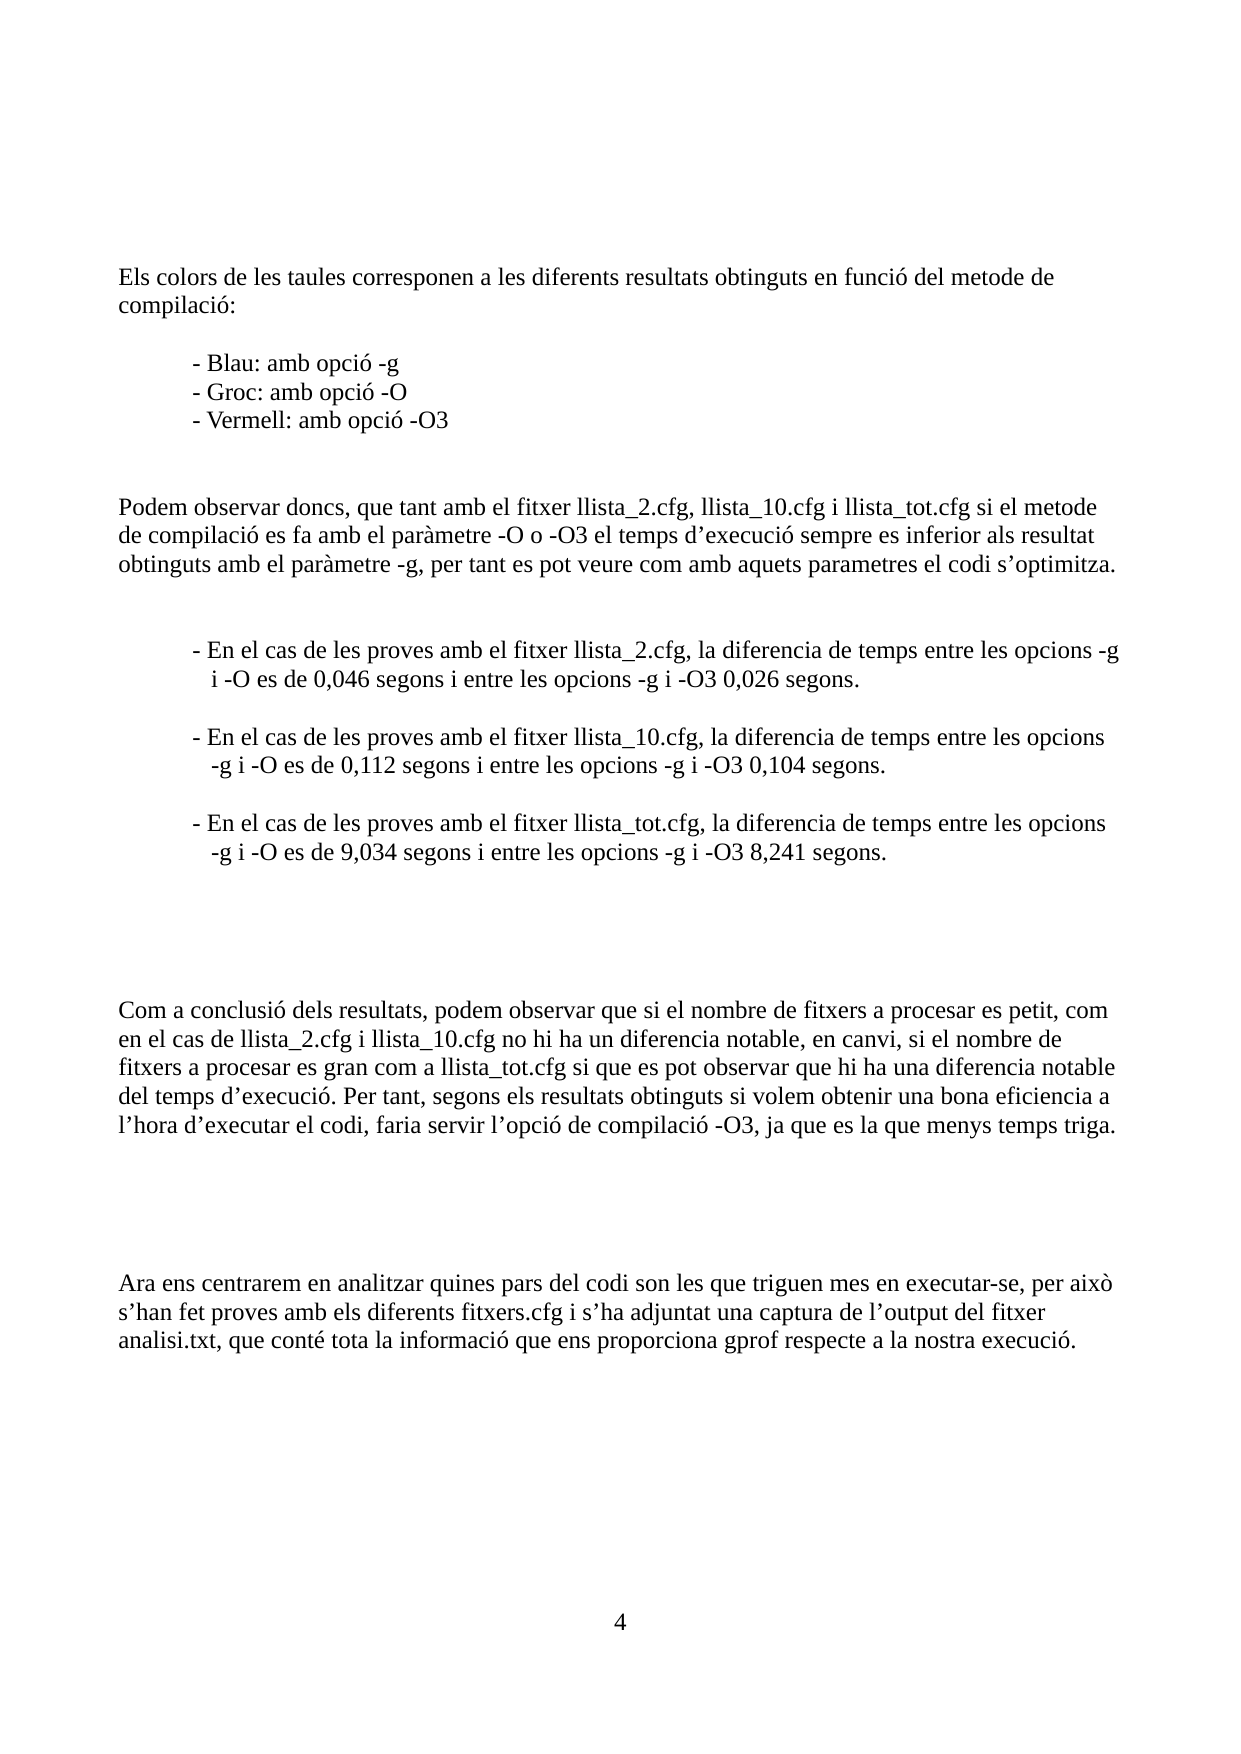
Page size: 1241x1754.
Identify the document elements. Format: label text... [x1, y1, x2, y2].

text Com a conclusió dels resultats, podem observar que si el nombre de fitxers a procesar es petit, com en el cas de llista_2.cfg i llista_10.cfg no hi ha un diferencia notable, en canvi, si el nombre de fitxers a procesar es gran com a llista_tot.cfg si que es pot observar que hi ha una diferencia notable del temps d’execució. Per tant, segons els resultats obtinguts si volem obtenir una bona eficiencia a l’hora d’executar el codi, faria servir l’opció de compilació -O3, ja que es la que menys temps triga. [118, 995, 1122, 1139]
text - Groc: amb opció -O [118, 377, 1122, 406]
text - En el cas de les proves amb el fitxer llista_2.cfg, la diferencia de temps entre les opcions -g i -O es de 0,046 segons i entre les opcions -g i -O3 0,026 segons. [118, 636, 1122, 693]
text - Blau: amb opció -g [118, 348, 1122, 377]
text - En el cas de les proves amb el fitxer llista_tot.cfg, la diferencia de temps entre les opcions -g i -O es de 9,034 segons i entre les opcions -g i -O3 8,241 segons. [118, 808, 1122, 866]
text Els colors de les taules corresponen a les diferents resultats obtinguts en funció del metode de compilació: [118, 262, 1122, 319]
text - Vermell: amb opció -O3 [118, 406, 1122, 434]
text Ara ens centrarem en analitzar quines pars del codi son les que triguen mes en executar-se, per això s’han fet proves amb els diferents fitxers.cfg i s’ha adjuntat una captura de l’output del fitxer analisi.txt, que conté tota la informació que ens proporciona gprof respecte a la nostra execució. [118, 1268, 1122, 1354]
text - En el cas de les proves amb el fitxer llista_10.cfg, la diferencia de temps entre les opcions -g i -O es de 0,112 segons i entre les opcions -g i -O3 0,104 segons. [118, 722, 1122, 779]
text Podem observar doncs, que tant amb el fitxer llista_2.cfg, llista_10.cfg i llista_tot.cfg si el metode de compilació es fa amb el paràmetre -O o -O3 el temps d’execució sempre es inferior als resultat obtinguts amb el paràmetre -g, per tant es pot veure com amb aquets parametres el codi s’optimitza. [118, 492, 1122, 578]
